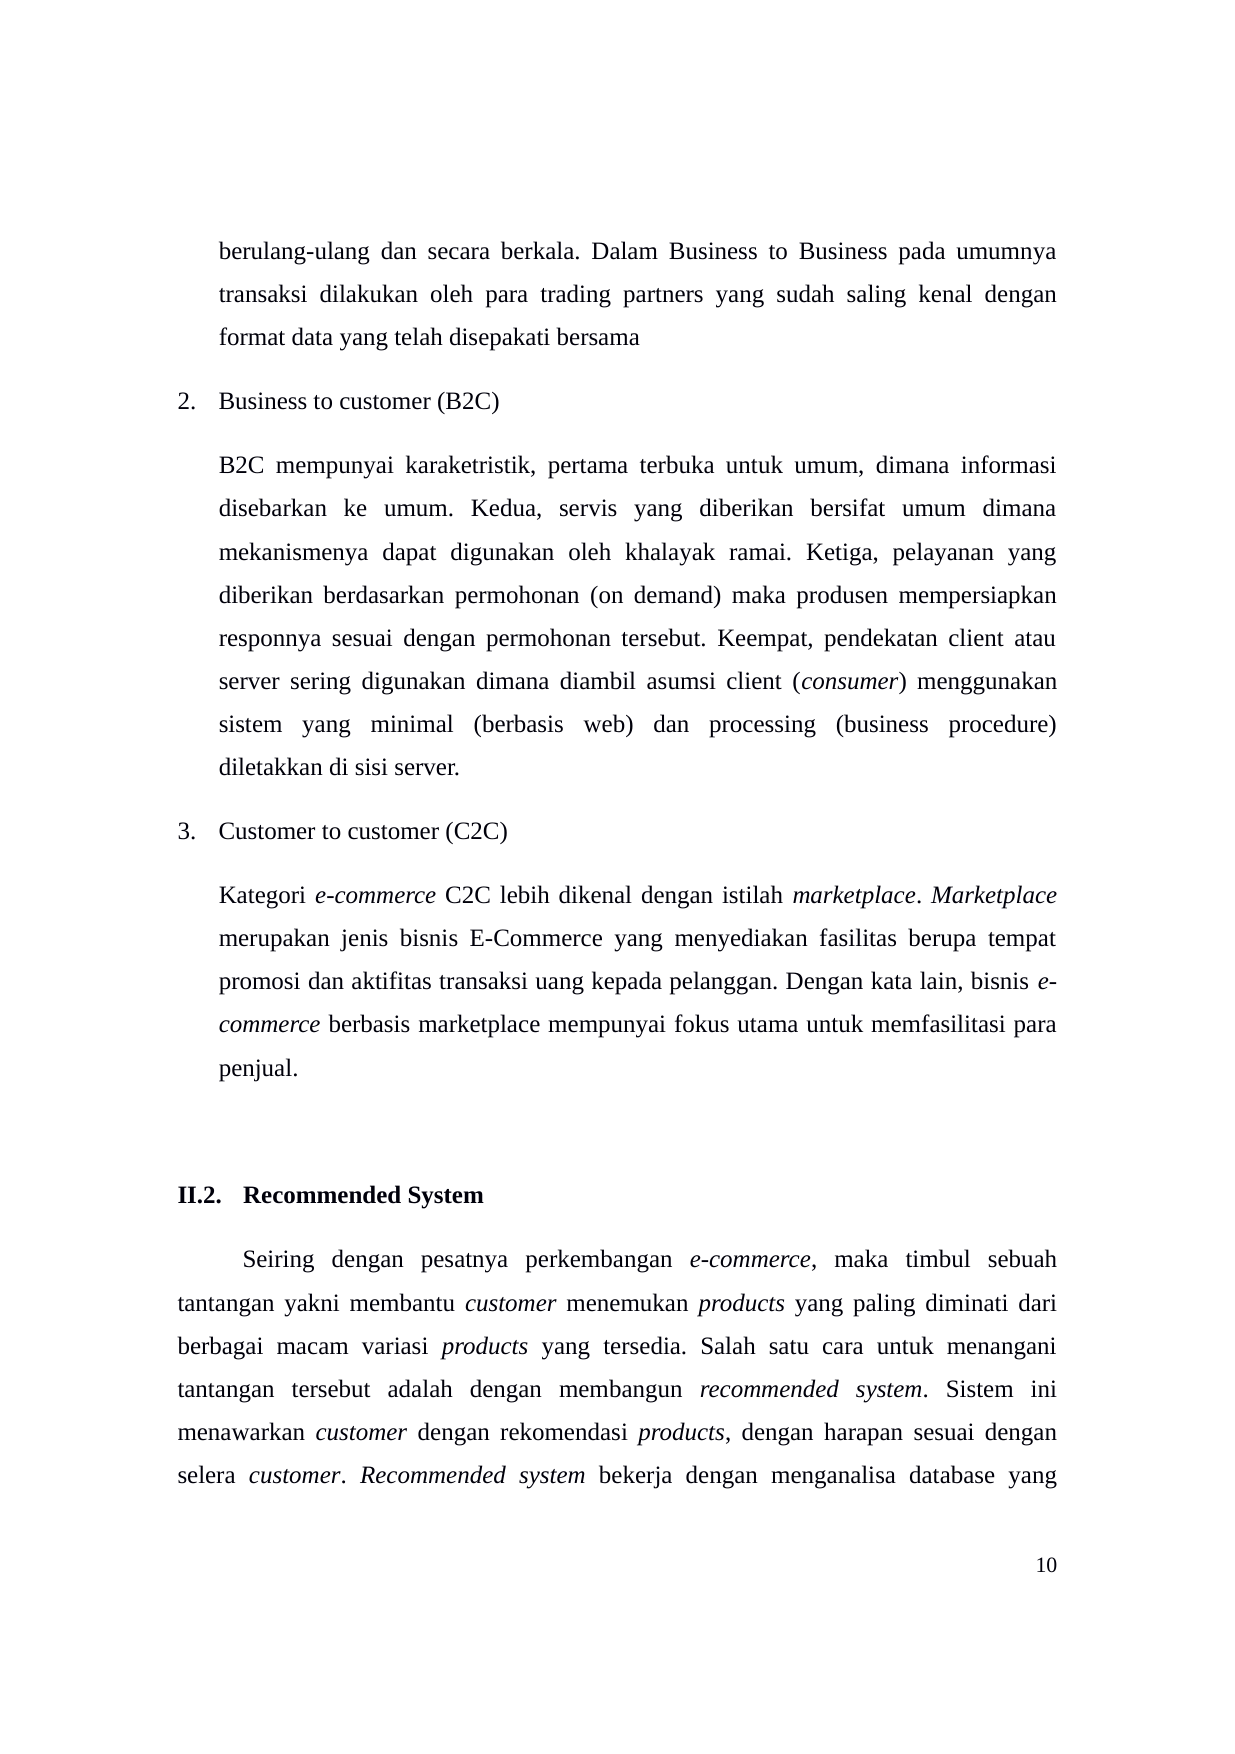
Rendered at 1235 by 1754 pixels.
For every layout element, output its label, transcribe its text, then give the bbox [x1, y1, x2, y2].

list Business to customer (B2C) [177, 386, 1057, 415]
list Customer to customer (C2C) [177, 816, 1057, 845]
text berulang-ulang dan secara berkala. Dalam Business to Business pada umumnya transaksi dilakukan oleh para trading partners yang sudah saling kenal dengan format data yang telah disepakati bersama [218, 236, 1057, 351]
text Seiring dengan pesatnya perkembangan e-commerce, maka timbul sebuah tantangan yakni membantu customer menemukan products yang paling diminati dari berbagai macam variasi products yang tersedia. Salah satu cara untuk menangani tantangan tersebut adalah dengan membangun recommended system. Sistem ini menawarkan customer dengan rekomendasi products, dengan harapan sesuai dengan selera customer. Recommended system bekerja dengan menganalisa database yang [177, 1244, 1057, 1489]
text Kategori e-commerce C2C lebih dikenal dengan istilah marketplace. Marketplace merupakan jenis bisnis E-Commerce yang menyediakan fasilitas berupa tempat promosi dan aktifitas transaksi uang kepada pelanggan. Dengan kata lain, bisnis e-commerce berbasis marketplace mempunyai fokus utama untuk memfasilitasi para penjual. [218, 880, 1057, 1081]
subtitle Recommended System [177, 1181, 1057, 1209]
text B2C mempunyai karaketristik, pertama terbuka untuk umum, dimana informasi disebarkan ke umum. Kedua, servis yang diberikan bersifat umum dimana mekanismenya dapat digunakan oleh khalayak ramai. Ketiga, pelayanan yang diberikan berdasarkan permohonan (on demand) maka produsen mempersiapkan responnya sesuai dengan permohonan tersebut. Keempat, pendekatan client atau server sering digunakan dimana diambil asumsi client (consumer) menggunakan sistem yang minimal (berbasis web) dan processing (business procedure) diletakkan di sisi server. [218, 450, 1057, 781]
